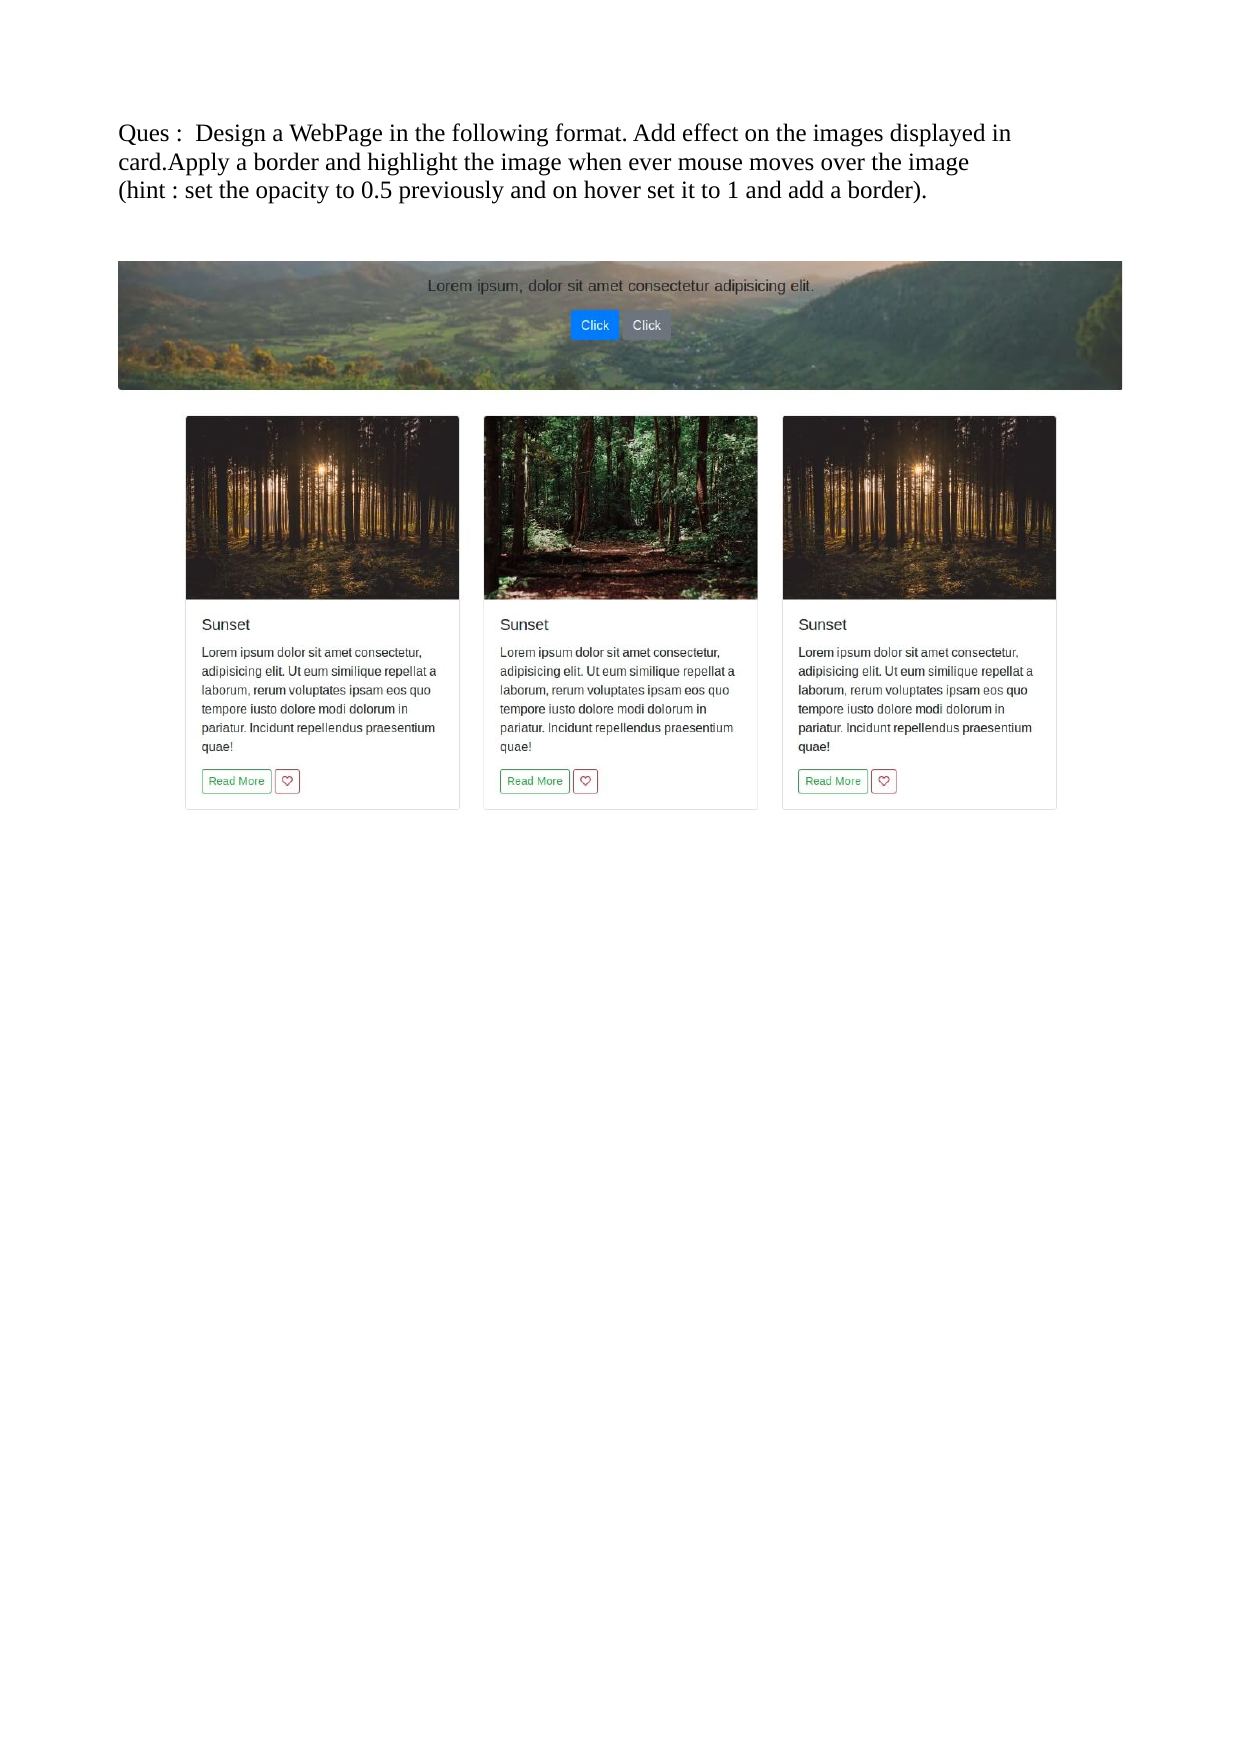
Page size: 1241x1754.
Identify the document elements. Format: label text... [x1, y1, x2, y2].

text (hint : set the opacity to 0.5 previously and on hover set it to 1 and add a border). [118, 176, 1122, 204]
picture [118, 261, 1123, 827]
text Ques : Design a WebPage in the following format. Add effect on the images displayed in card.Apply a border and highlight the image when ever mouse moves over the image [118, 118, 1122, 176]
